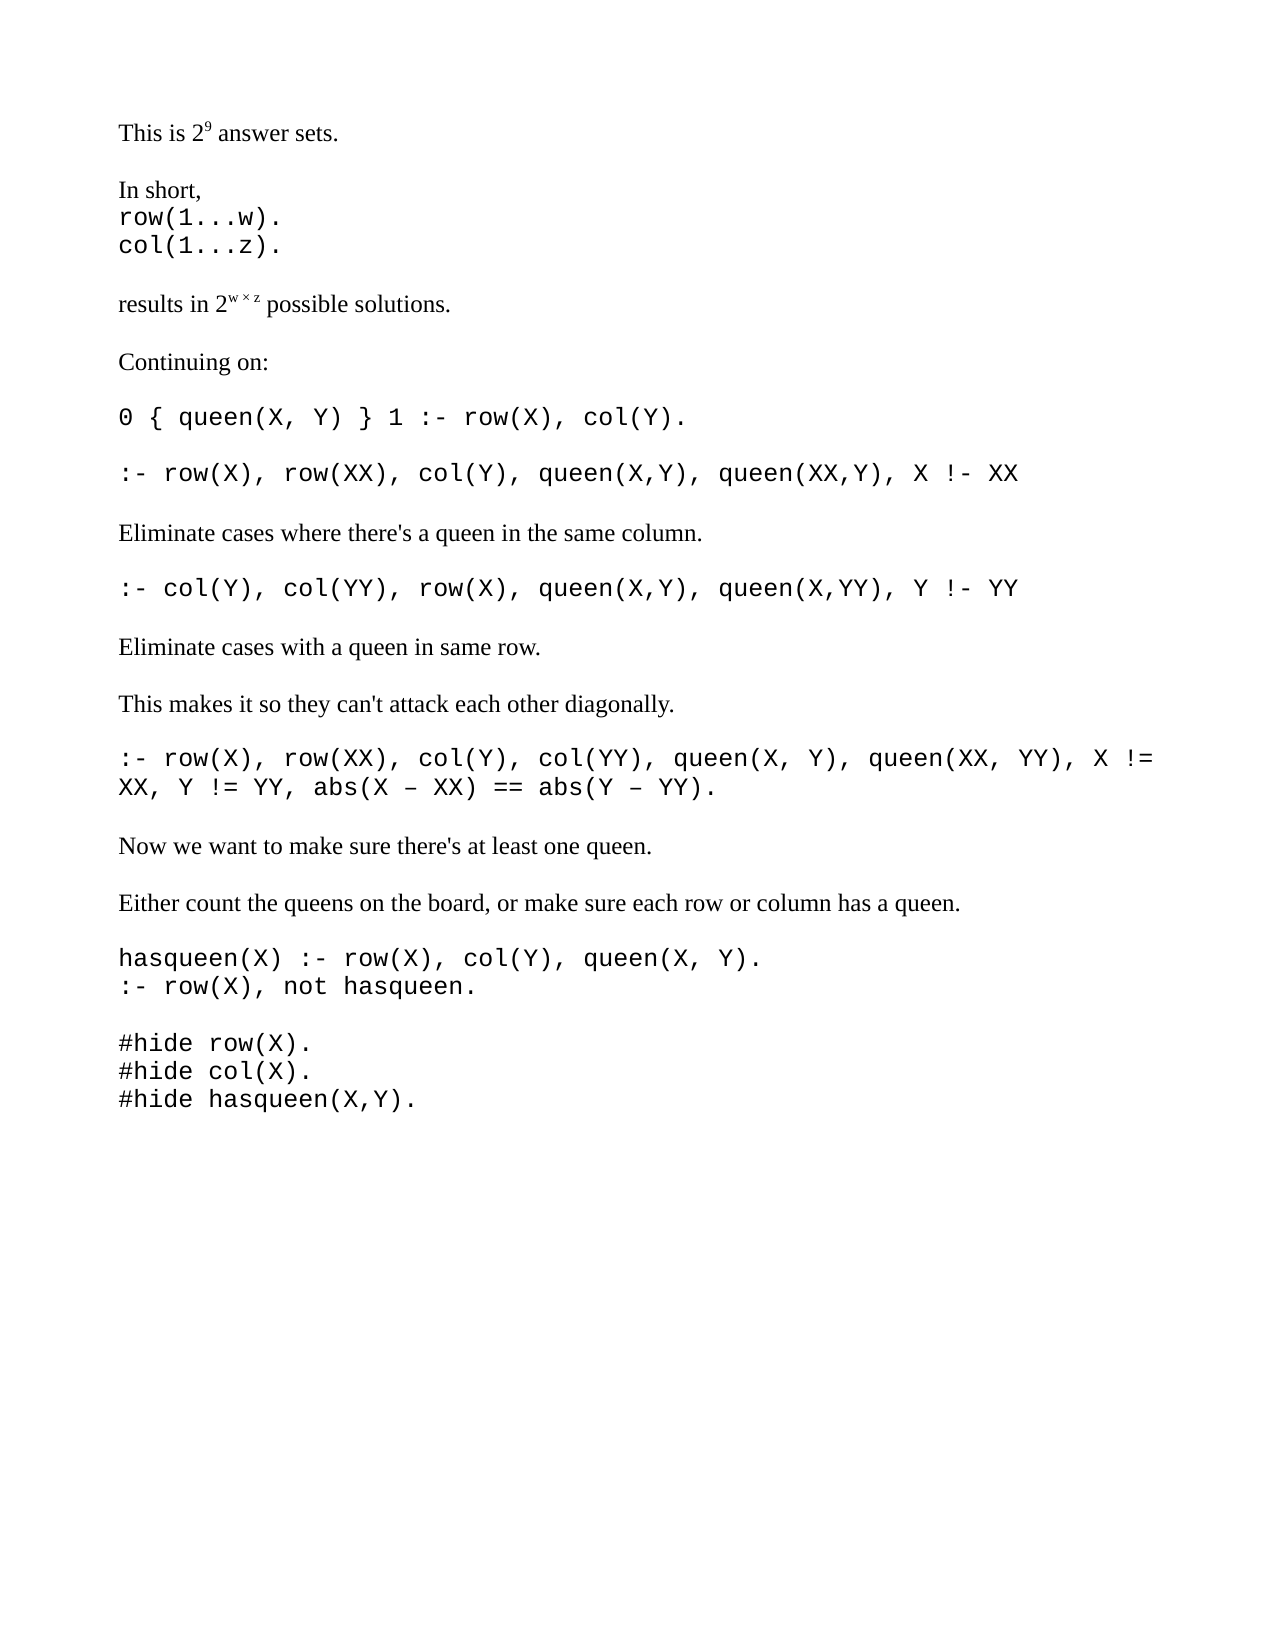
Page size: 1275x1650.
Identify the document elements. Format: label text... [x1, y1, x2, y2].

text In short, [118, 176, 1157, 204]
text #hide col(X). [118, 1058, 1157, 1087]
text hasqueen(X) :- row(X), col(Y), queen(X, Y). [118, 945, 1157, 973]
text row(1...w). [118, 204, 1157, 233]
text #hide hasqueen(X,Y). [118, 1087, 1157, 1115]
text This is 29 answer sets. [118, 118, 1157, 147]
text 0 { queen(X, Y) } 1 :- row(X), col(Y). [118, 404, 1157, 433]
text Now we want to make sure there's at least one queen. [118, 831, 1157, 860]
text results in 2w × z possible solutions. [118, 289, 1157, 318]
text Eliminate cases where there's a queen in the same column. [118, 518, 1157, 546]
text col(1...z). [118, 233, 1157, 261]
text :- row(X), row(XX), col(Y), col(YY), queen(X, Y), queen(XX, YY), X != XX, Y != YY, abs(X – XX) == abs(Y – YY). [118, 746, 1157, 803]
text This makes it so they can't attack each other diagonally. [118, 689, 1157, 718]
text :- col(Y), col(YY), row(X), queen(X,Y), queen(X,YY), Y !- YY [118, 575, 1157, 603]
text :- row(X), row(XX), col(Y), queen(X,Y), queen(XX,Y), X !- XX [118, 461, 1157, 489]
text Either count the queens on the board, or make sure each row or column has a queen. [118, 888, 1157, 917]
text :- row(X), not hasqueen. [118, 973, 1157, 1002]
text Eliminate cases with a queen in same row. [118, 632, 1157, 661]
text Continuing on: [118, 347, 1157, 376]
text #hide row(X). [118, 1030, 1157, 1058]
